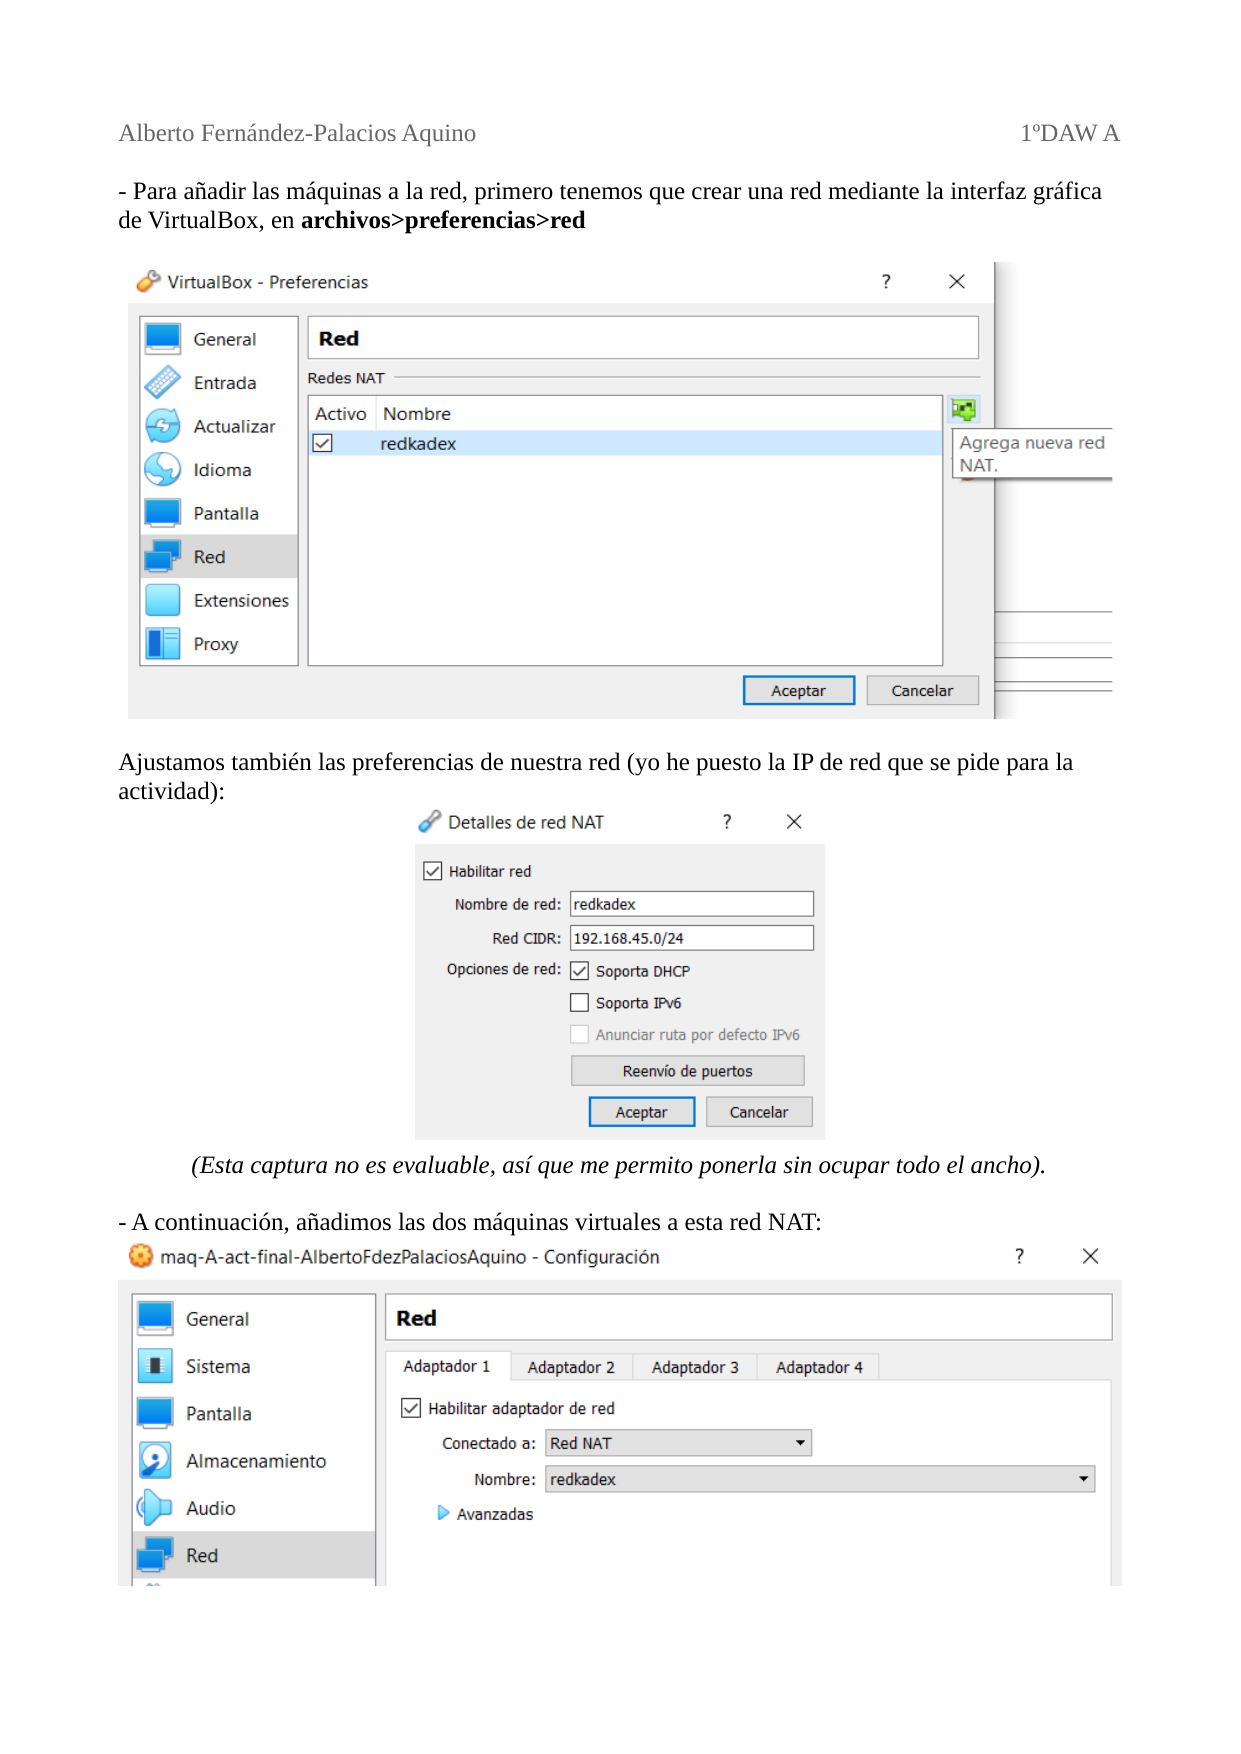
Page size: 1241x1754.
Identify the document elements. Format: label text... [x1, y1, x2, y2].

picture [118, 1236, 1123, 1586]
text - Para añadir las máquinas a la red, primero tenemos que crear una red mediante la interfaz gráfica de VirtualBox, en archivos>preferencias>red [118, 176, 1122, 234]
text - A continuación, añadimos las dos máquinas virtuales a esta red NAT: [118, 1207, 1122, 1236]
picture [414, 804, 826, 1140]
text Ajustamos también las preferencias de nuestra red (yo he puesto la IP de red que se pide para la actividad): [118, 747, 1122, 805]
picture [127, 262, 1113, 719]
text (Esta captura no es evaluable, así que me permito ponerla sin ocupar todo el ancho). [118, 1150, 1122, 1178]
